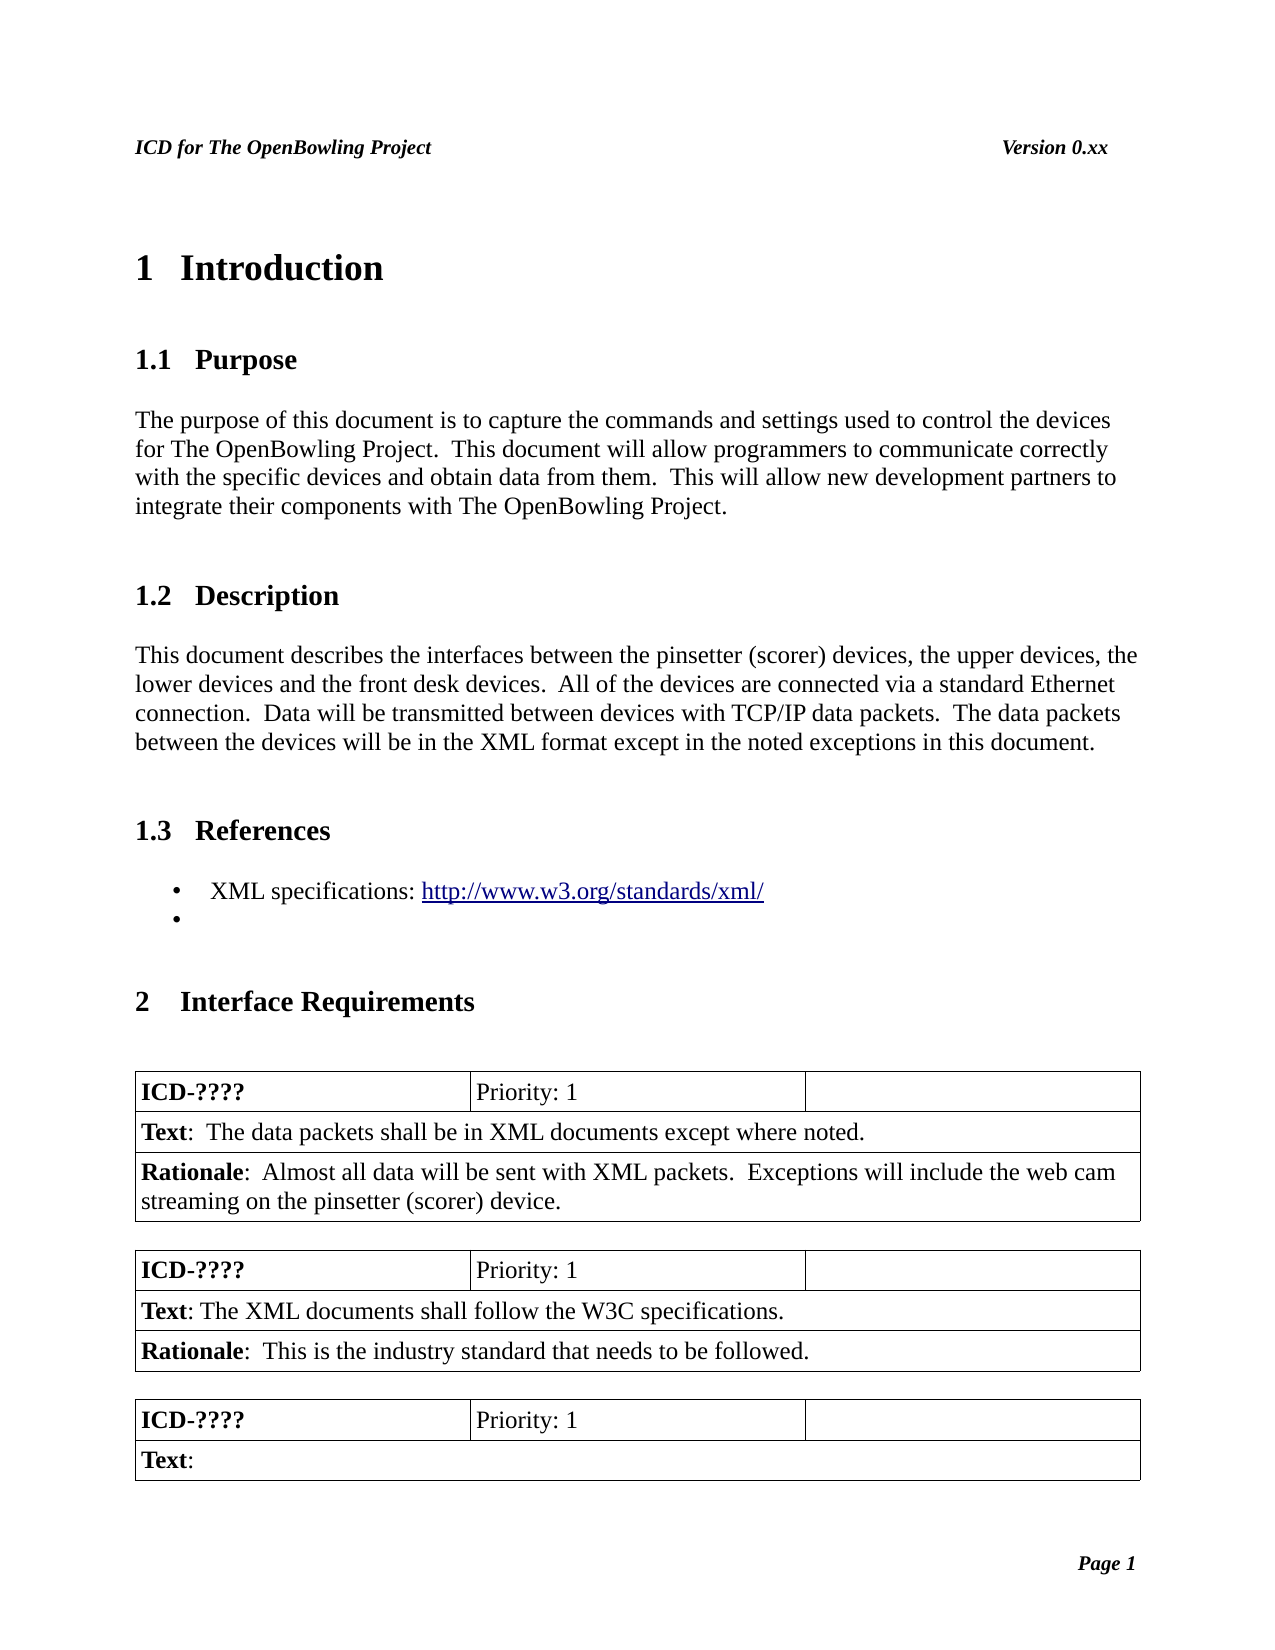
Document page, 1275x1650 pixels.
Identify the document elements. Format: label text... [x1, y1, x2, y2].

table_cell Rationale: Almost all data will be sent with XML packets. Exceptions will include the web cam streaming on the pinsetter (scorer) device. [136, 1153, 1140, 1221]
text The purpose of this document is to capture the commands and settings used to control the devices for The OpenBowling Project. This document will allow programmers to communicate correctly with the specific devices and obtain data from them. This will allow new development partners to integrate their components with The OpenBowling Project. [135, 405, 1140, 520]
subtitle Interface Requirements [135, 984, 1140, 1017]
table_header Priority: 1 [471, 1251, 805, 1290]
table_cell Text: The data packets shall be in XML documents except where noted. [136, 1112, 1140, 1152]
table_header [806, 1072, 1140, 1111]
text This document describes the interfaces between the pinsetter (scorer) devices, the upper devices, the lower devices and the front desk devices. All of the devices are connected via a standard Ethernet connection. Data will be transmitted between devices with TCP/IP data packets. The data packets between the devices will be in the XML format except in the noted exceptions in this document. [135, 641, 1140, 756]
table_header [806, 1251, 1140, 1290]
table_cell Rationale: This is the industry standard that needs to be followed. [136, 1331, 1140, 1371]
table_cell Text: The XML documents shall follow the W3C specifications. [136, 1291, 1140, 1330]
list XML specifications: http://www.w3.org/standards/xml/ [172, 876, 1140, 905]
table_header ICD-???? [136, 1400, 470, 1440]
table_header Priority: 1 [471, 1400, 805, 1440]
subtitle Purpose [135, 342, 1140, 376]
subtitle References [135, 813, 1140, 847]
subtitle Description [135, 578, 1140, 611]
table_cell Text: [136, 1441, 1140, 1480]
table_header Priority: 1 [471, 1072, 805, 1111]
subtitle Introduction [135, 245, 1140, 288]
table_header [806, 1400, 1140, 1440]
table_header ICD-???? [136, 1072, 470, 1111]
table_header ICD-???? [136, 1251, 470, 1290]
